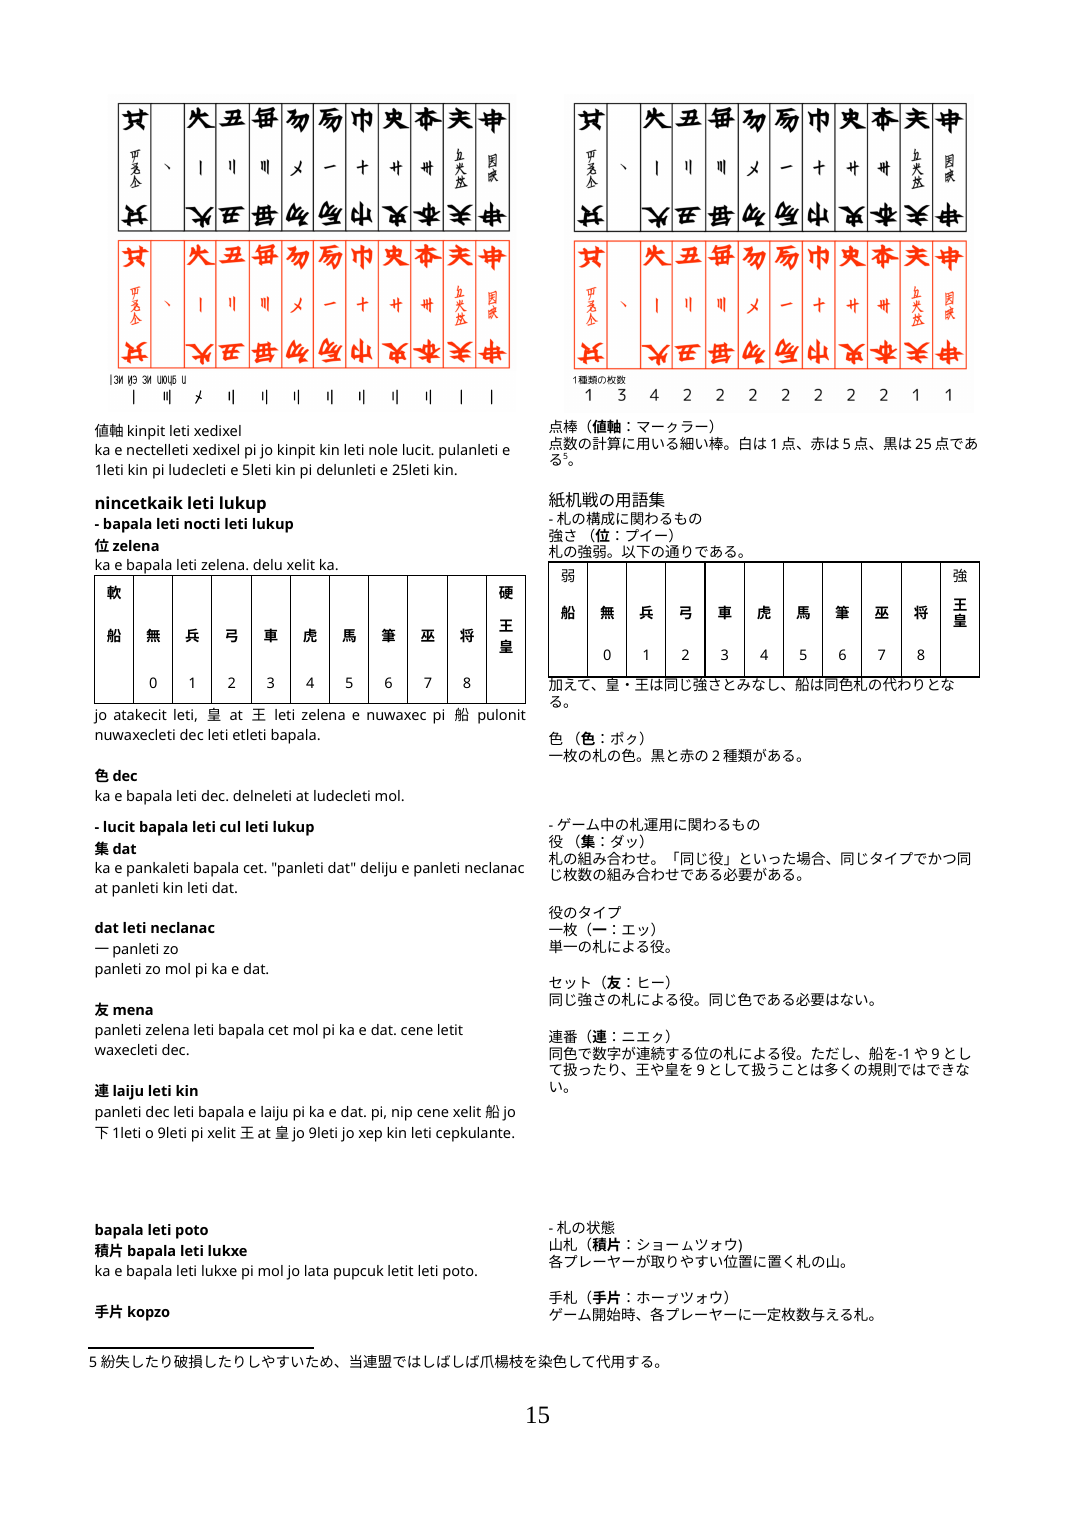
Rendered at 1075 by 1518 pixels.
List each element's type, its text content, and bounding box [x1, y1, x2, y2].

table_cell 筆 [823, 591, 861, 636]
picture [107, 94, 517, 412]
table_header [823, 563, 861, 591]
table_cell 将 [902, 591, 940, 636]
table_cell [532, 812, 542, 1214]
table_header [173, 576, 211, 609]
table_cell [549, 636, 587, 676]
table_cell 4 [745, 636, 783, 676]
picture [563, 94, 974, 413]
table_cell [95, 663, 133, 703]
table_cell 虎 [745, 591, 783, 636]
table_header [408, 576, 447, 609]
table_cell [89, 89, 531, 413]
table_cell 点棒（値軸：マーㇰラー） 点数の計算に用いる細い棒。白は1点、赤は5点、黒は25点である。 [543, 413, 985, 486]
table_cell [941, 636, 979, 676]
table_header [291, 576, 329, 609]
table_cell 弓 [212, 609, 251, 662]
table_cell bapala leti poto 積片 bapala leti lukxe ka e bapala leti lukxe pi mol jo lata pupcuk letit leti poto. 手片 kopzo [89, 1214, 531, 1330]
table_cell 馬 [330, 609, 368, 662]
table_cell 8 [902, 636, 940, 676]
table_cell [543, 89, 985, 413]
table_header [706, 563, 744, 591]
table_cell 7 [408, 663, 447, 703]
table_cell 巫 [408, 609, 447, 662]
table_cell [532, 89, 542, 413]
table_cell 兵 [627, 591, 665, 636]
table_header [784, 563, 822, 591]
table_cell 筆 [369, 609, 407, 662]
table_cell 6 [369, 663, 407, 703]
table_cell 3 [706, 636, 744, 676]
table_cell 1 [173, 663, 211, 703]
table_cell 8 [448, 663, 486, 703]
table_cell [532, 486, 542, 812]
table_cell 王皇 [941, 591, 979, 636]
table_cell 船 [549, 591, 587, 636]
table_cell - lucit bapala leti cul leti lukup 集 dat ka e pankaleti bapala cet. "panleti dat" deliju e panleti neclanac at panleti kin leti dat. dat leti neclanac 一 panleti zo panleti zo mol pi ka e dat. 友 mena panleti zelena leti bapala cet mol pi ka e dat. cene letit waxecleti dec. 連 laiju leti kin panleti dec leti bapala e laiju pi ka e dat. pi, nip cene xelit 船 jo 下1leti o 9leti pi xelit 王 at 皇 jo 9leti jo xep kin leti cepkulante. [89, 812, 531, 1214]
table_cell 4 [291, 663, 329, 703]
table_header [212, 576, 251, 609]
table_cell 無 [134, 609, 172, 662]
table_cell 6 [823, 636, 861, 676]
table_cell 1 [627, 636, 665, 676]
table_cell 7 [862, 636, 901, 676]
table_cell 無 [588, 591, 626, 636]
table_cell 王皇 [487, 609, 525, 662]
table_header [745, 563, 783, 591]
table_header [330, 576, 368, 609]
table_cell 車 [252, 609, 290, 662]
table_header [627, 563, 665, 591]
table_cell 2 [212, 663, 251, 703]
table_header [369, 576, 407, 609]
table_header 弱 [549, 563, 587, 591]
table_header [134, 576, 172, 609]
table_header 強 [941, 563, 979, 591]
table_cell 2 [666, 636, 704, 676]
table_cell [532, 1214, 542, 1330]
table_cell 車 [706, 591, 744, 636]
table_cell 巫 [862, 591, 901, 636]
table_cell 3 [252, 663, 290, 703]
table_cell - ゲーム中の札運用に関わるもの 役 （集：ダッ） 札の組み合わせ。「同じ役」といった場合、同じタイプでかつ同じ枚数の組み合わせである必要がある。 役のタイプ 一枚（一：エッ） 単一の札による役。 セット（友：ヒー） 同じ強さの札による役。同じ色である必要はない。 連番（連：ニエㇰ） 同色で数字が連続する位の札による役。ただし、船を-1や9として扱ったり、王や皇を9として扱うことは多くの規則ではできない。 [543, 812, 985, 1214]
table_cell 0 [134, 663, 172, 703]
table_cell 値軸 kinpit leti xedixel ka e nectelleti xedixel pi jo kinpit kin leti nole lucit. pulanleti e 1leti kin pi ludecleti e 5leti kin pi delunleti e 25leti kin. [89, 413, 531, 486]
table_cell 兵 [173, 609, 211, 662]
table_header 硬 [487, 576, 525, 609]
table_header [862, 563, 901, 591]
table_cell 5 [784, 636, 822, 676]
table_cell 虎 [291, 609, 329, 662]
table_cell 弓 [666, 591, 704, 636]
table_cell 船 [95, 609, 133, 662]
table_cell 5 [330, 663, 368, 703]
table_header [902, 563, 940, 591]
table_cell 紙机戦の用語集 - 札の構成に関わるもの 強さ （位：プイー） 札の強弱。以下の通りである。 加えて、皇・王は同じ強さとみなし、船は同色札の代わりとなる。 色 （色：ポㇰ） 一枚の札の色。黒と赤の2種類がある。 [543, 486, 985, 812]
table_cell 0 [588, 636, 626, 676]
table_header 軟 [95, 576, 133, 609]
table_cell 将 [448, 609, 486, 662]
table_cell nincetkaik leti lukup - bapala leti nocti leti lukup 位 zelena ka e bapala leti zelena. delu xelit ka. jo atakecit leti, 皇 at 王 leti zelena e nuwaxec pi 船 pulonit nuwaxecleti dec leti etleti bapala. 色 dec ka e bapala leti dec. delneleti at ludecleti mol. [89, 486, 531, 812]
table_header [588, 563, 626, 591]
table_header [666, 563, 704, 591]
table_header [252, 576, 290, 609]
table_cell 馬 [784, 591, 822, 636]
table_cell [487, 663, 525, 703]
table_cell - 札の状態 山札（積片：ショーㇺツォウ) 各プレーヤーが取りやすい位置に置く札の山。 手札（手片：ホーㇷ゚ツォウ） ゲーム開始時、各プレーヤーに一定枚数与える札。 [543, 1214, 985, 1330]
table_header [448, 576, 486, 609]
table_cell [532, 413, 542, 486]
